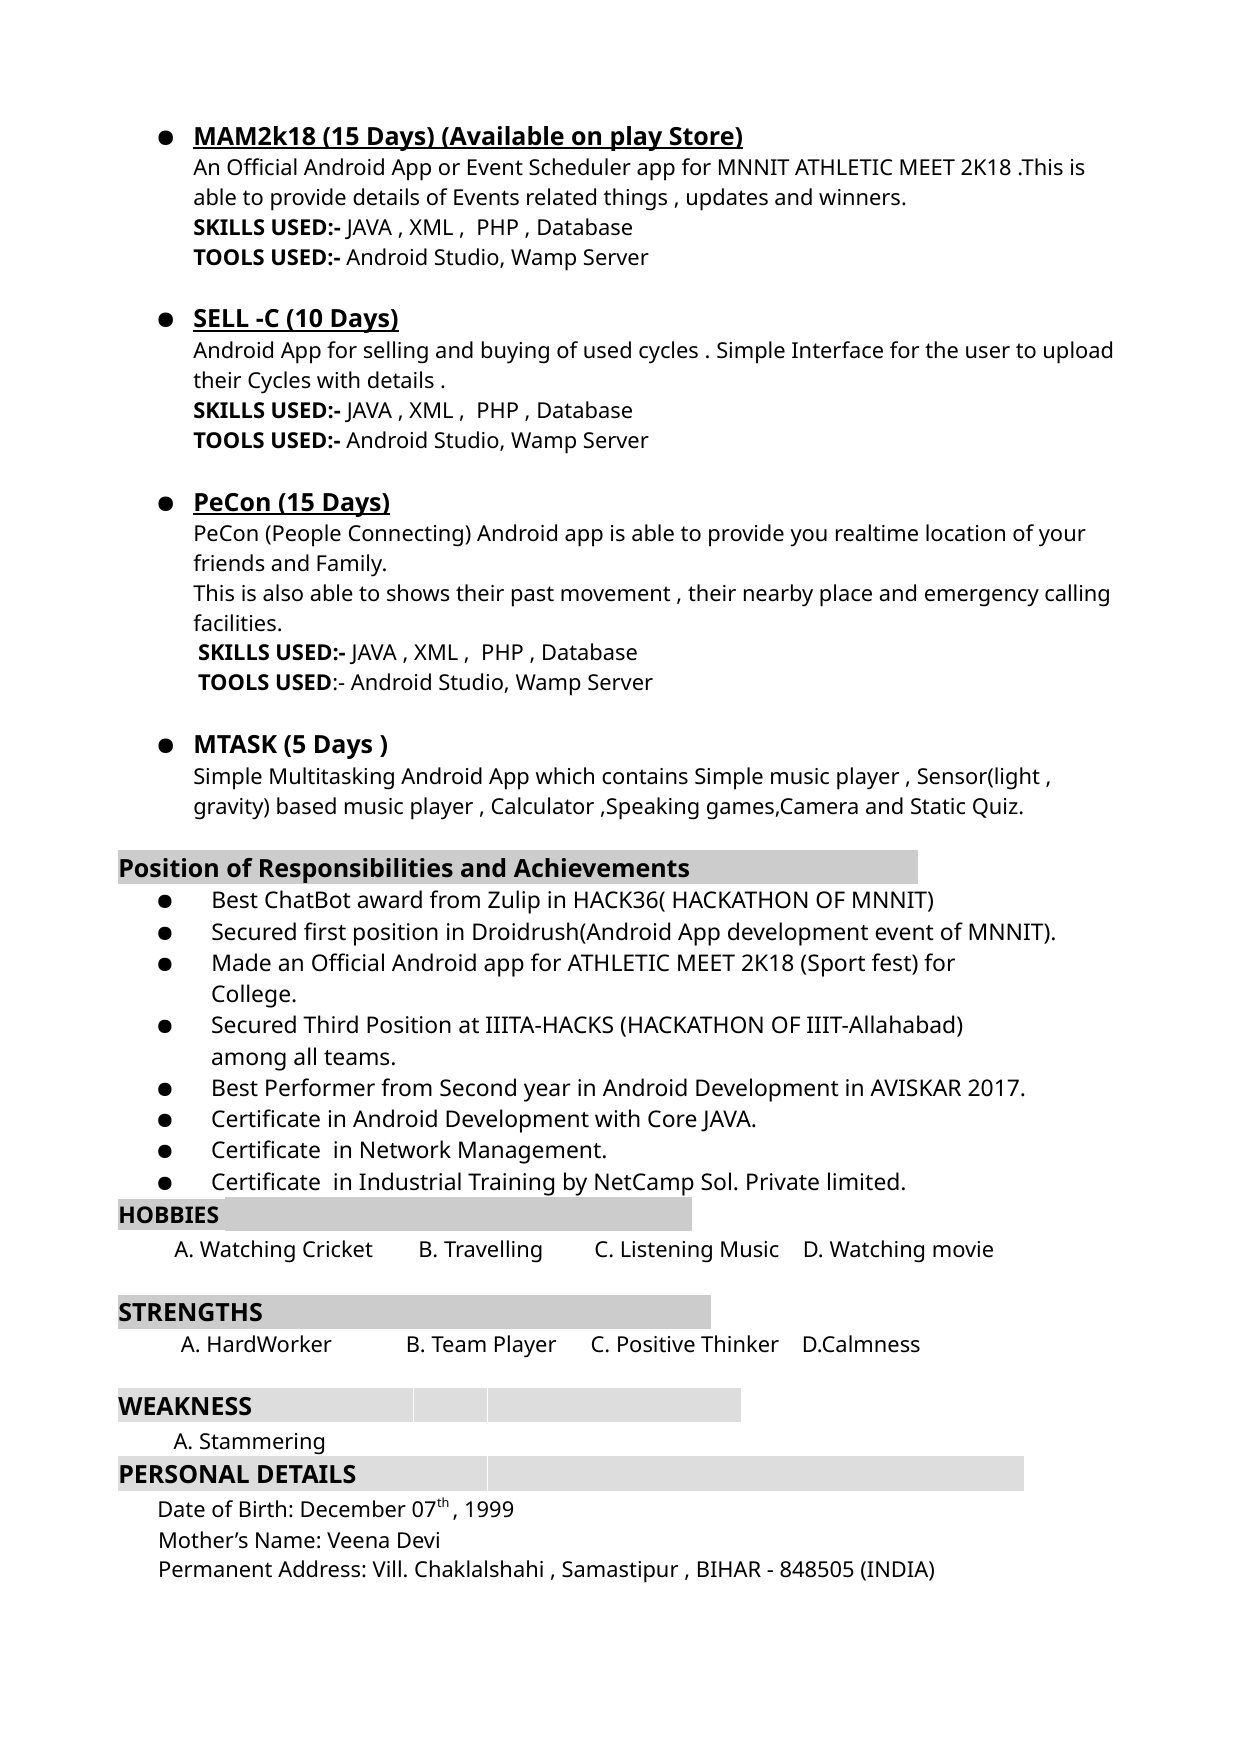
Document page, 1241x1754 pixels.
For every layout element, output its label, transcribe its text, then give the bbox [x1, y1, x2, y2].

text WEAKNESS [118, 1388, 1122, 1422]
text A. HardWorker B. Team Player C. Positive Thinker D.Calmness [118, 1329, 1122, 1358]
list Secured first position in Droidrush(Android App development event of MNNIT). [156, 916, 1122, 947]
list SKILLS USED:- JAVA , XML , PHP , Database [156, 395, 1122, 424]
list MTASK (5 Days ) [156, 727, 1122, 761]
text Position of Responsibilities and Achievements [118, 850, 1122, 884]
text Mother’s Name: Veena Devi [118, 1524, 1122, 1554]
list Certificate in Industrial Training by NetCamp Sol. Private limited. [156, 1166, 1122, 1197]
list Certificate in Android Development with Core JAVA. [156, 1103, 1122, 1134]
list Made an Official Android app for ATHLETIC MEET 2K18 (Sport fest) for [156, 947, 1122, 978]
list PeCon (People Connecting) Android app is able to provide you realtime location of your friends and Family. [156, 518, 1122, 578]
text Date of Birth: December 07th , 1999 [118, 1491, 1122, 1524]
list Best Performer from Second year in Android Development in AVISKAR 2017. [156, 1072, 1122, 1103]
list Certificate in Network Management. [156, 1134, 1122, 1166]
list TOOLS USED:- Android Studio, Wamp Server [156, 424, 1122, 454]
text A. Watching Cricket B. Travelling C. Listening Music D. Watching movie [118, 1231, 1122, 1265]
list College. [156, 978, 1122, 1009]
list Android App for selling and buying of used cycles . Simple Interface for the user to upload their Cycles with details . [156, 335, 1122, 395]
list Simple Multitasking Android App which contains Simple music player , Sensor(light , gravity) based music player , Calculator ,Speaking games,Camera and Static Quiz. [156, 761, 1122, 820]
text SKILLS USED:- JAVA , XML , PHP , Database [118, 637, 1122, 667]
list SELL -C (10 Days) [156, 301, 1122, 335]
list TOOLS USED:- Android Studio, Wamp Server [156, 242, 1122, 271]
list MAM2k18 (15 Days) (Available on play Store) [156, 118, 1122, 152]
text HOBBIES [118, 1197, 1122, 1231]
list This is also able to shows their past movement , their nearby place and emergency calling facilities. [156, 578, 1122, 637]
list An Official Android App or Event Scheduler app for MNNIT ATHLETIC MEET 2K18 .This is able to provide details of Events related things , updates and winners. [156, 152, 1122, 212]
list among all teams. [156, 1041, 1122, 1072]
text STRENGTHS [118, 1295, 1122, 1329]
list PeCon (15 Days) [156, 484, 1122, 518]
text TOOLS USED:- Android Studio, Wamp Server [118, 667, 1122, 697]
list SKILLS USED:- JAVA , XML , PHP , Database [156, 212, 1122, 242]
text A. Stammering [118, 1422, 1122, 1456]
list Best ChatBot award from Zulip in HACK36( HACKATHON OF MNNIT) [156, 884, 1122, 916]
list Secured Third Position at IIITA-HACKS (HACKATHON OF IIIT-Allahabad) [156, 1009, 1122, 1041]
text Permanent Address: Vill. Chaklalshahi , Samastipur , BIHAR - 848505 (INDIA) [118, 1554, 1122, 1584]
text PERSONAL DETAILS [118, 1456, 1122, 1491]
